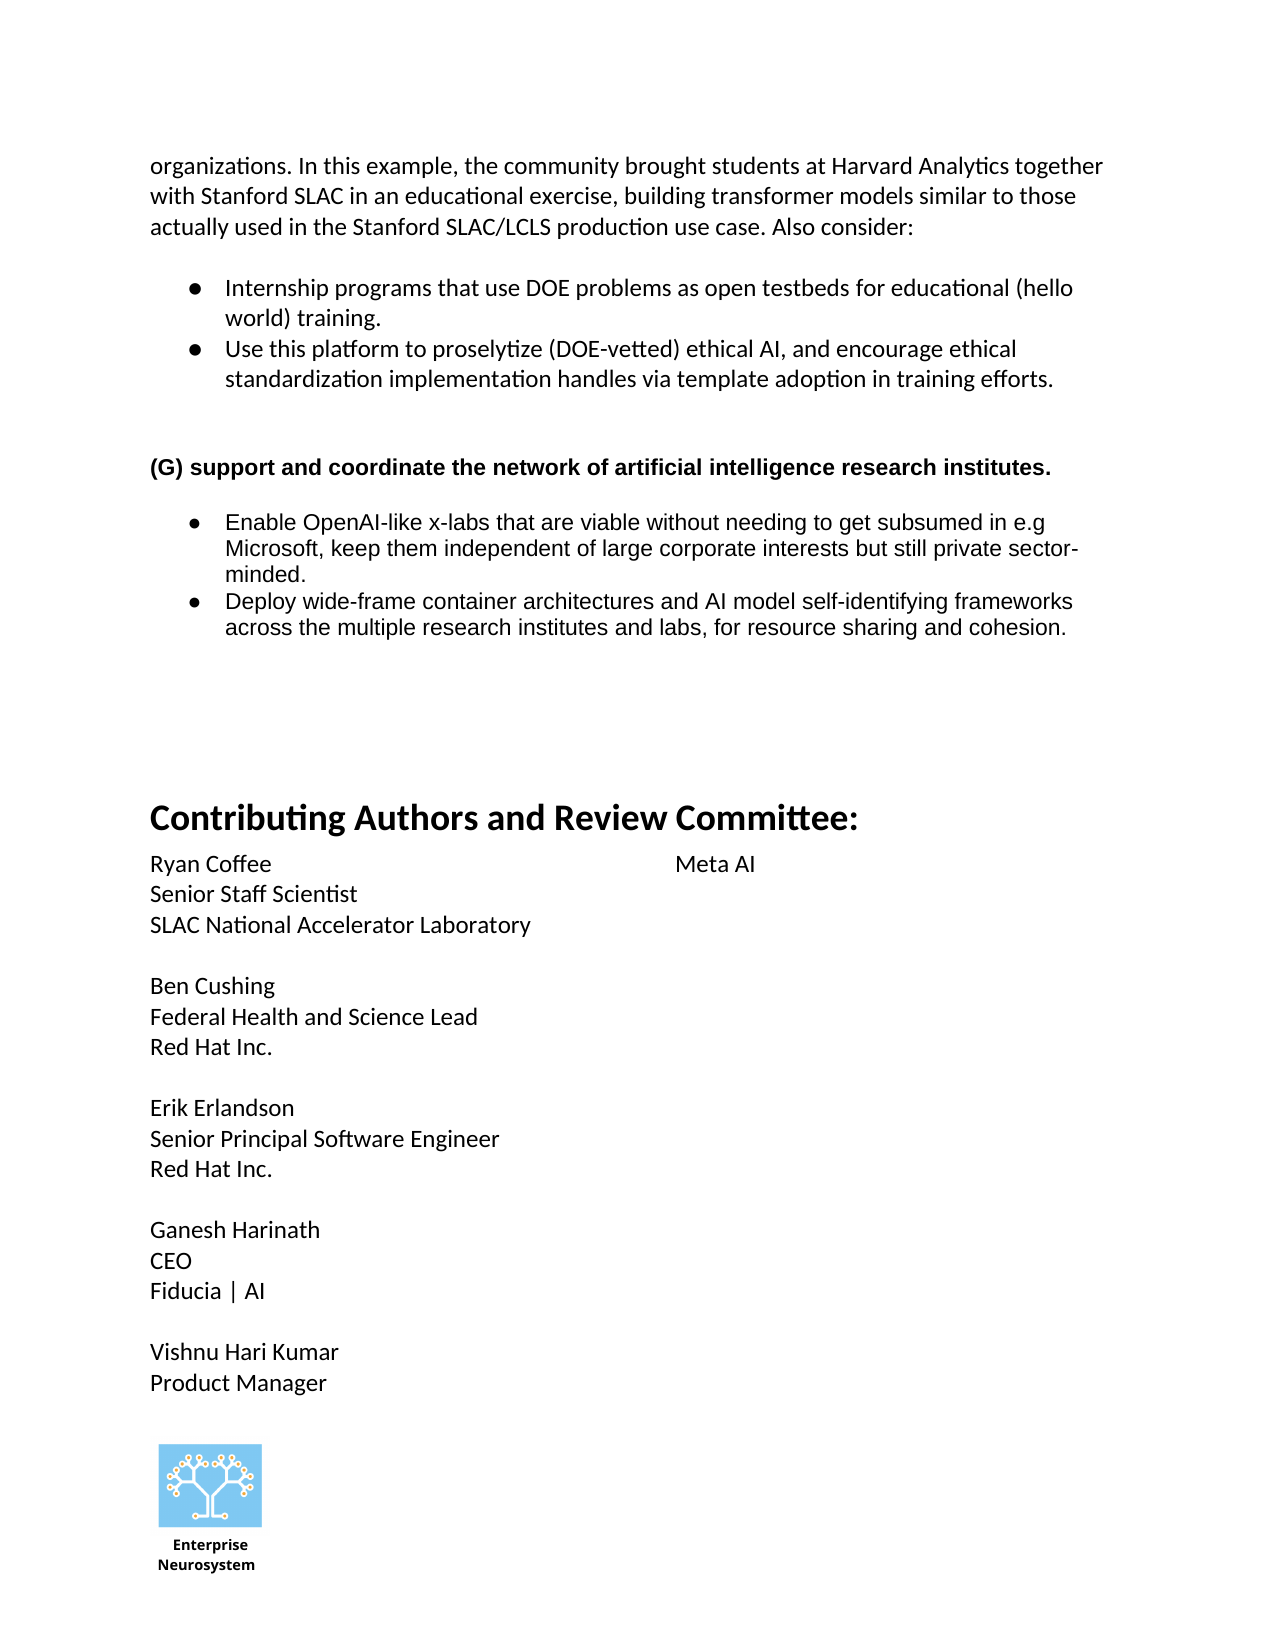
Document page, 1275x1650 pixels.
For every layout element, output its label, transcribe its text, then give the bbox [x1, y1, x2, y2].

text Product Manager [150, 1367, 600, 1397]
list Enable OpenAI-like x-labs that are viable without needing to get subsumed in e.g Microsoft, keep them independent of large corporate interests but still private sector-minded. [187, 508, 1125, 588]
text Federal Health and Science Lead [150, 1001, 600, 1031]
text Senior Staff Scientist [150, 879, 600, 909]
text Ryan Coffee [150, 848, 600, 879]
picture [150, 1436, 271, 1536]
text Red Hat Inc. [150, 1153, 600, 1184]
list Use this platform to proselytize (DOE-vetted) ethical AI, and encourage ethical standardization implementation handles via template adoption in training efforts. [187, 333, 1125, 394]
text Ben Cushing [150, 970, 600, 1001]
text (G) support and coordinate the network of artificial intelligence research institutes. [150, 453, 1125, 480]
text Erik Erlandson [150, 1092, 600, 1123]
text SLAC National Accelerator Laboratory [150, 909, 600, 940]
subtitle Contributing Authors and Review Committee: [150, 794, 1125, 840]
text Red Hat Inc. [150, 1031, 600, 1062]
text Meta AI [675, 848, 1125, 879]
text Vishnu Hari Kumar [150, 1336, 600, 1367]
text Fiducia | AI [150, 1275, 600, 1306]
list Deploy wide-frame container architectures and AI model self-identifying frameworks across the multiple research institutes and labs, for resource sharing and cohesion. [187, 588, 1125, 640]
text Senior Principal Software Engineer [150, 1123, 600, 1153]
text CEO [150, 1245, 600, 1275]
text organizations. In this example, the community brought students at Harvard Analytics together with Stanford SLAC in an educational exercise, building transformer models similar to those actually used in the Stanford SLAC/LCLS production use case. Also consider: [150, 150, 1125, 242]
text Ganesh Harinath [150, 1214, 600, 1245]
list Internship programs that use DOE problems as open testbeds for educational (hello world) training. [187, 272, 1125, 333]
